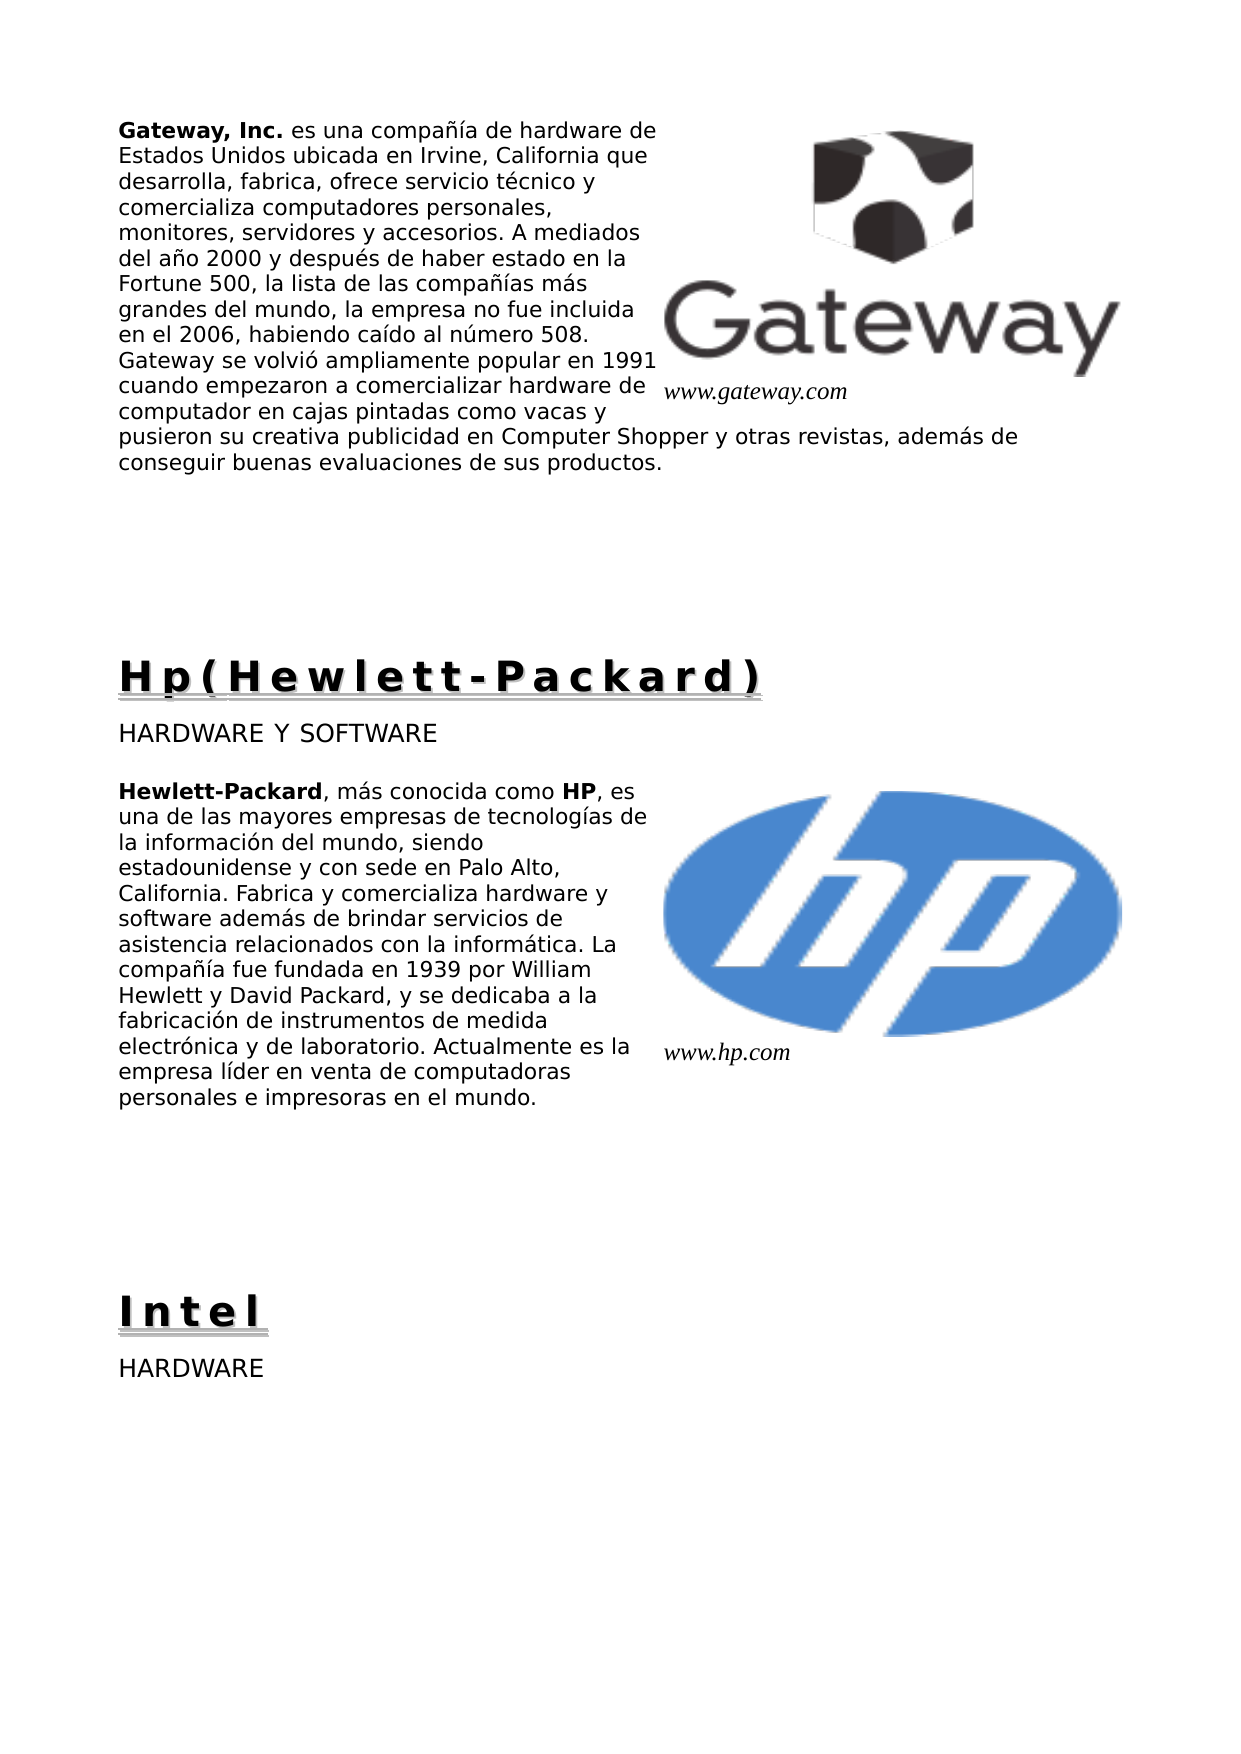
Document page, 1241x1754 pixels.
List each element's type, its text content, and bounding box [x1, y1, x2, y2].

text Hewlett-Packard, más conocida como HP, es una de las mayores empresas de tecnologías de la información del mundo, siendo estadounidense y con sede en Palo Alto, California. Fabrica y comercializa hardware y software además de brindar servicios de asistencia relacionados con la informática. La compañía fue fundada en 1939 por William Hewlett y David Packard, y se dedicaba a la fabricación de instrumentos de medida electrónica y de laboratorio. Actualmente es la empresa líder en venta de computadoras personales e impresoras en el mundo. [118, 779, 1122, 1111]
text www.hp.com [663, 1037, 1122, 1066]
picture [663, 130, 1123, 377]
text Gateway, Inc. es una compañía de hardware de Estados Unidos ubicada en Irvine, California que desarrolla, fabrica, ofrece servicio técnico y comercializa computadores personales, monitores, servidores y accesorios. A mediados del año 2000 y después de haber estado en la Fortune 500, la lista de las compañías más grandes del mundo, la empresa no fue incluida en el 2006, habiendo caído al número 508. Gateway se volvió ampliamente popular en 1991 cuando empezaron a comercializar hardware de computador en cajas pintadas como vacas y pusieron su creativa publicidad en Computer Shopper y otras revistas, además de conseguir buenas evaluaciones de sus productos. [118, 118, 1122, 475]
text hardware y software [118, 713, 1122, 749]
text Intel [118, 1288, 1122, 1336]
text www.gateway.com [663, 377, 1122, 405]
picture [663, 791, 1123, 1037]
text Hp(Hewlett-Packard) [118, 653, 1122, 701]
text hardware [118, 1348, 1122, 1384]
